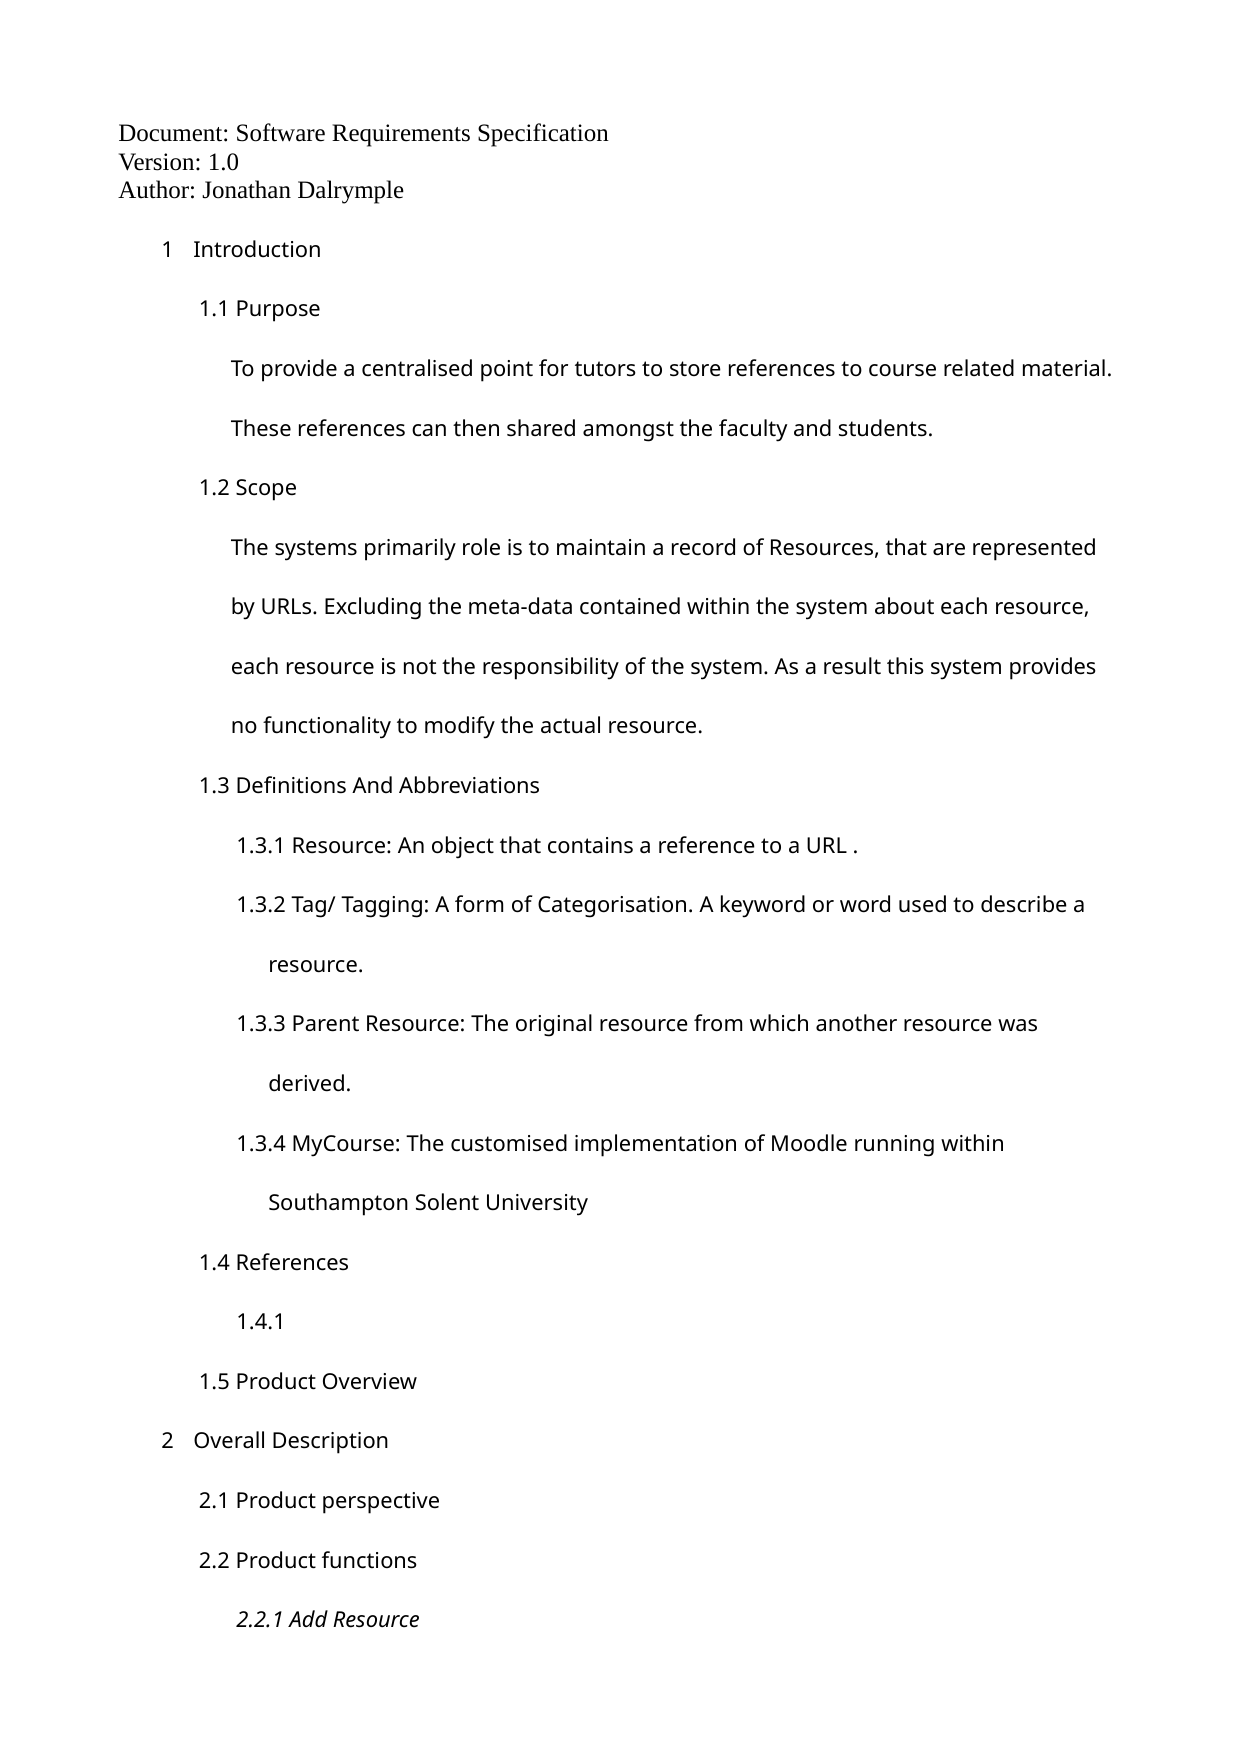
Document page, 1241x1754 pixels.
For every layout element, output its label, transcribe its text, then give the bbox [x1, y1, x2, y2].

list Add Resource [231, 1604, 1122, 1634]
list Product functions [193, 1545, 1122, 1574]
list Tag/ Tagging: A form of Categorisation. A keyword or word used to describe a resource. [231, 889, 1122, 979]
list The systems primarily role is to maintain a record of Resources, that are represented by URLs. Excluding the meta-data contained within the system about each resource, each resource is not the responsibility of the system. As a result this system provides no functionality to modify the actual resource. [193, 532, 1122, 740]
list References [193, 1247, 1122, 1277]
list Parent Resource: The original resource from which another resource was derived. [231, 1008, 1122, 1098]
list Scope [193, 472, 1122, 502]
list Resource: An object that contains a reference to a URL . [231, 830, 1122, 859]
list Product perspective [193, 1485, 1122, 1515]
list Introduction [156, 234, 1122, 264]
list Purpose [193, 293, 1122, 323]
list Definitions And Abbreviations [193, 770, 1122, 800]
list To provide a centralised point for tutors to store references to course related material. These references can then shared amongst the faculty and students. [193, 353, 1122, 442]
list MyCourse: The customised implementation of Moodle running within Southampton Solent University [231, 1128, 1122, 1217]
list Product Overview [193, 1366, 1122, 1396]
list Overall Description [156, 1426, 1122, 1455]
